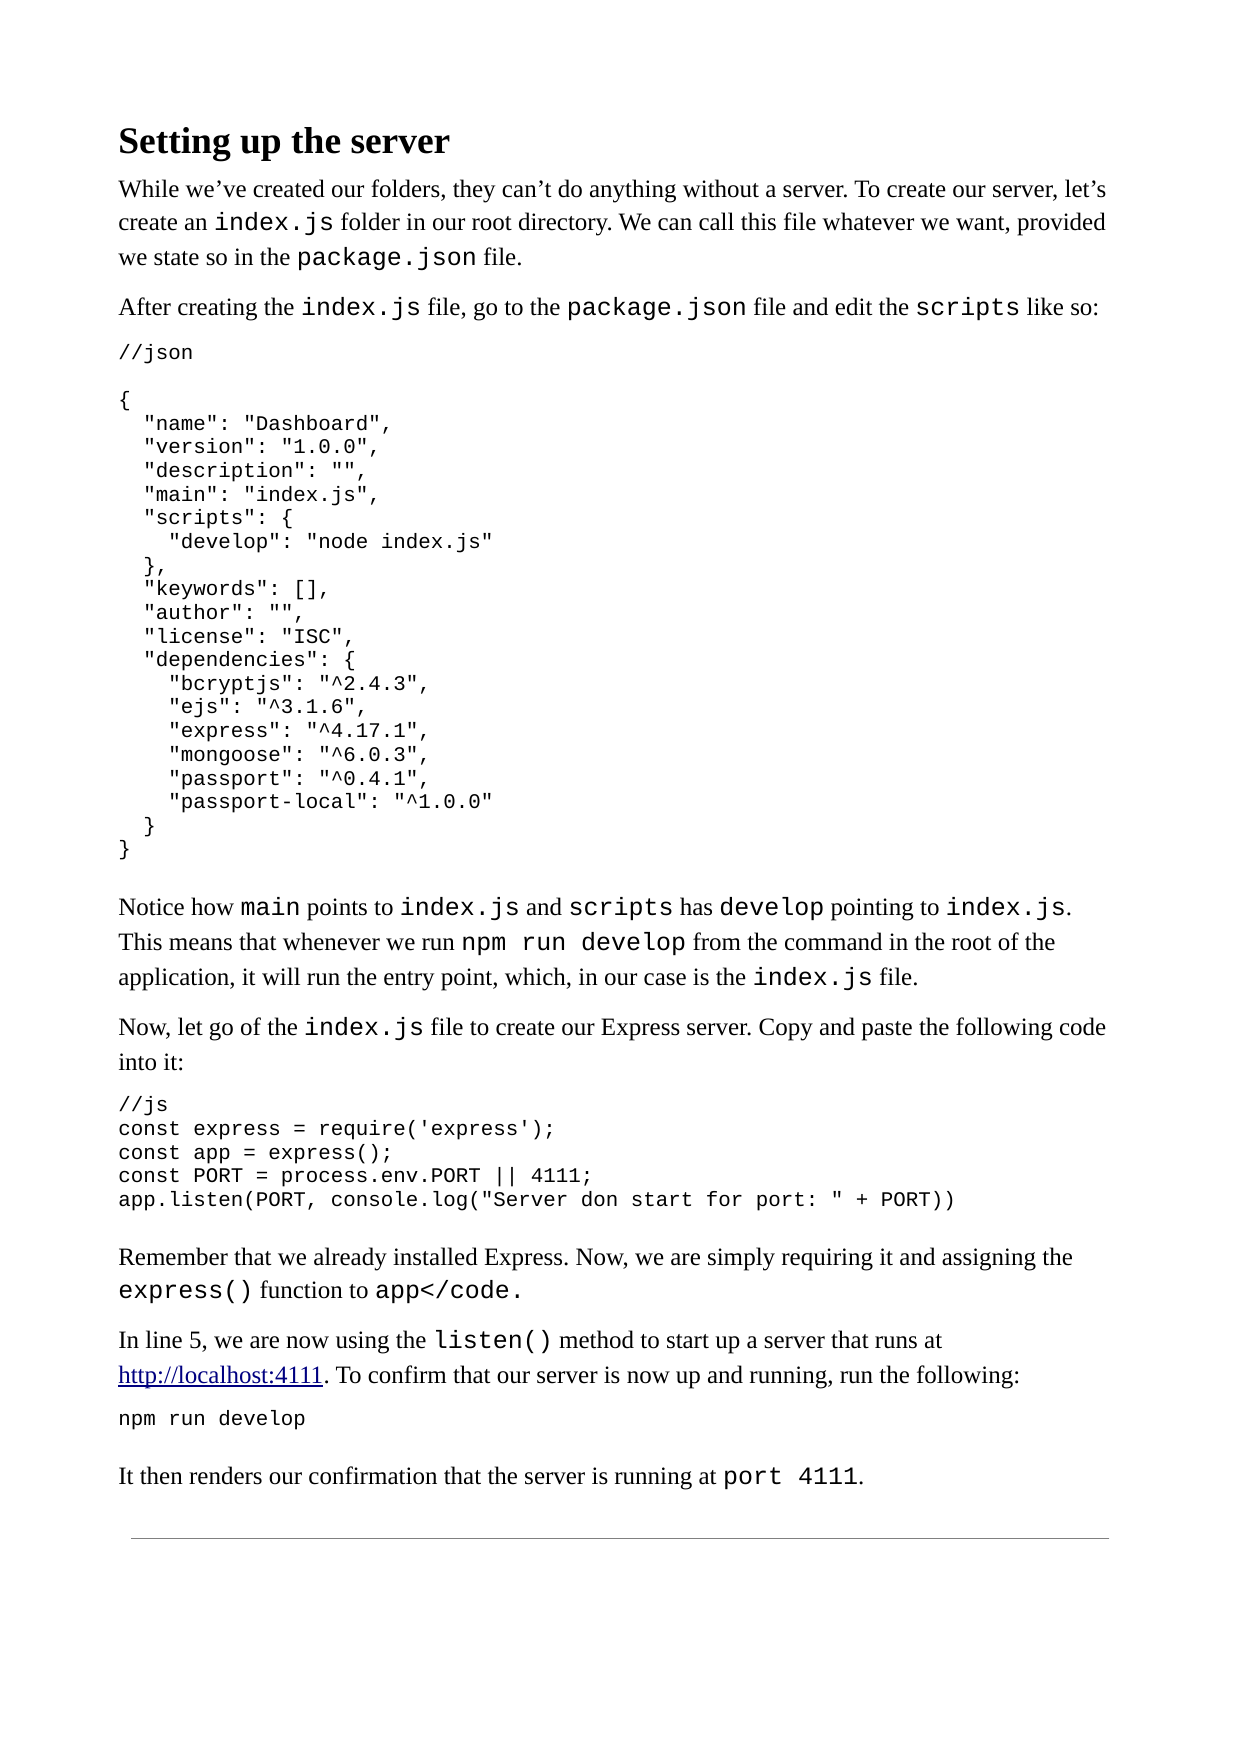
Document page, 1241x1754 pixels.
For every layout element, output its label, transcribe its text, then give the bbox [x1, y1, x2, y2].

text "main": "index.js", [118, 484, 1122, 507]
text app.listen(PORT, console.log("Server don start for port: " + PORT)) [118, 1189, 1122, 1213]
text const express = require('express'); [118, 1118, 1122, 1142]
text After creating the index.js file, go to the package.json file and edit the scripts like so: [118, 292, 1122, 323]
text "express": "^4.17.1", [118, 720, 1122, 744]
text "bcryptjs": "^2.4.3", [118, 673, 1122, 697]
text "develop": "node index.js" [118, 531, 1122, 555]
text "passport": "^0.4.1", [118, 767, 1122, 791]
text { [118, 389, 1122, 413]
text npm run develop [118, 1408, 1122, 1432]
text const app = express(); [118, 1142, 1122, 1165]
subtitle Setting up the server [118, 118, 1122, 161]
text "keywords": [], [118, 578, 1122, 602]
text In line 5, we are now using the listen() method to start up a server that runs at http://localhost:4111. To confirm that our server is now up and running, run the following: [118, 1325, 1122, 1389]
text //js [118, 1094, 1122, 1118]
text "passport-local": "^1.0.0" [118, 791, 1122, 815]
text It then renders our confirmation that the server is running at port 4111. [118, 1461, 1122, 1492]
text "ejs": "^3.1.6", [118, 697, 1122, 720]
text "name": "Dashboard", [118, 413, 1122, 436]
text Remember that we already installed Express. Now, we are simply requiring it and assigning the express() function to app</code. [118, 1242, 1122, 1306]
text } [118, 838, 1122, 862]
text "mongoose": "^6.0.3", [118, 744, 1122, 767]
text "version": "1.0.0", [118, 436, 1122, 460]
text //json [118, 342, 1122, 366]
text }, [118, 555, 1122, 578]
text "author": "", [118, 602, 1122, 626]
text const PORT = process.env.PORT || 4111; [118, 1165, 1122, 1189]
text "license": "ISC", [118, 626, 1122, 649]
text } [118, 815, 1122, 838]
text "scripts": { [118, 507, 1122, 531]
text Now, let go of the index.js file to create our Express server. Copy and paste the following code into it: [118, 1012, 1122, 1076]
text "description": "", [118, 460, 1122, 484]
text While we’ve created our folders, they can’t do anything without a server. To create our server, let’s create an index.js folder in our root directory. We can call this file whatever we want, provided we state so in the package.json file. [118, 174, 1122, 273]
text "dependencies": { [118, 649, 1122, 673]
text Notice how main points to index.js and scripts has develop pointing to index.js. This means that whenever we run npm run develop from the command in the root of the application, it will run the entry point, which, in our case is the index.js file. [118, 892, 1122, 993]
